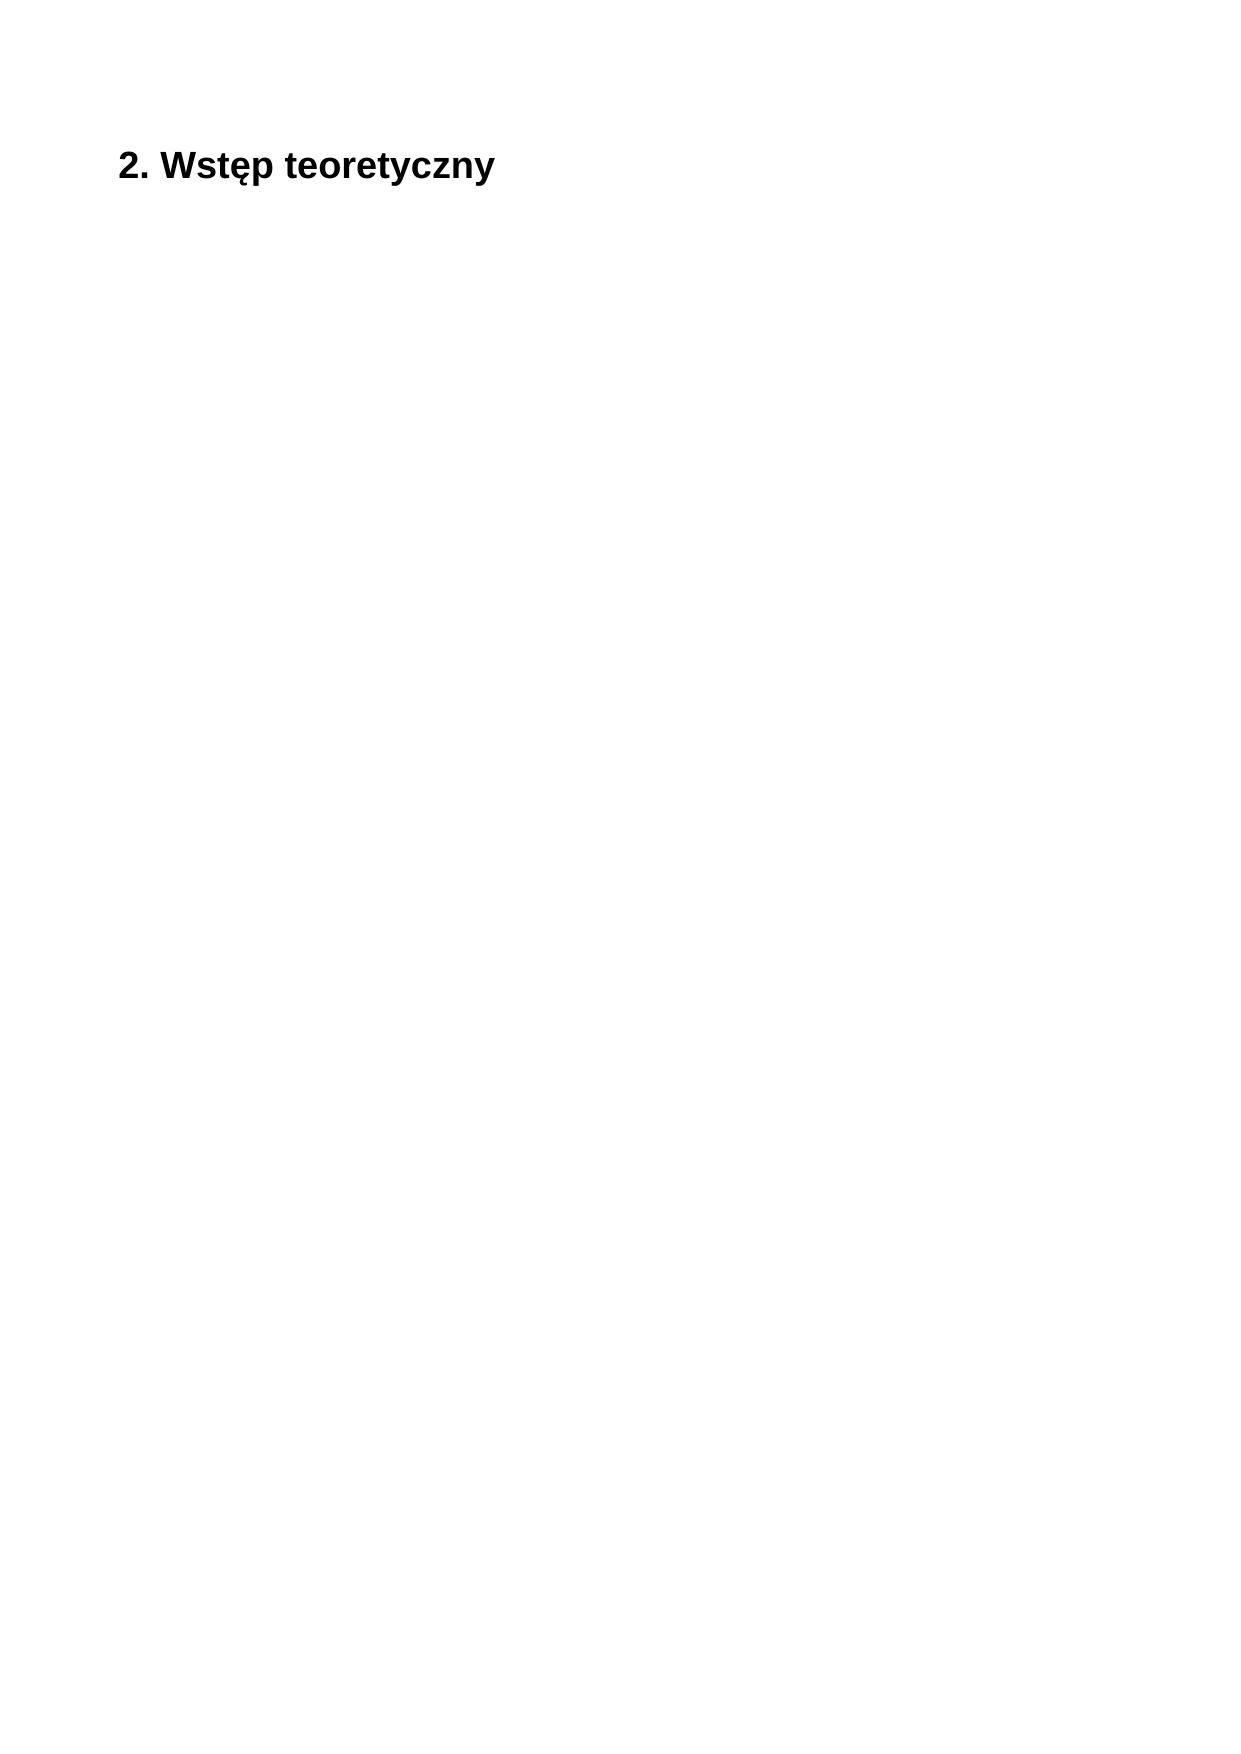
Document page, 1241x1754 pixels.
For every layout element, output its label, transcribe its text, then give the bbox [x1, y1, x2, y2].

subtitle 2. Wstęp teoretyczny [118, 143, 1122, 187]
